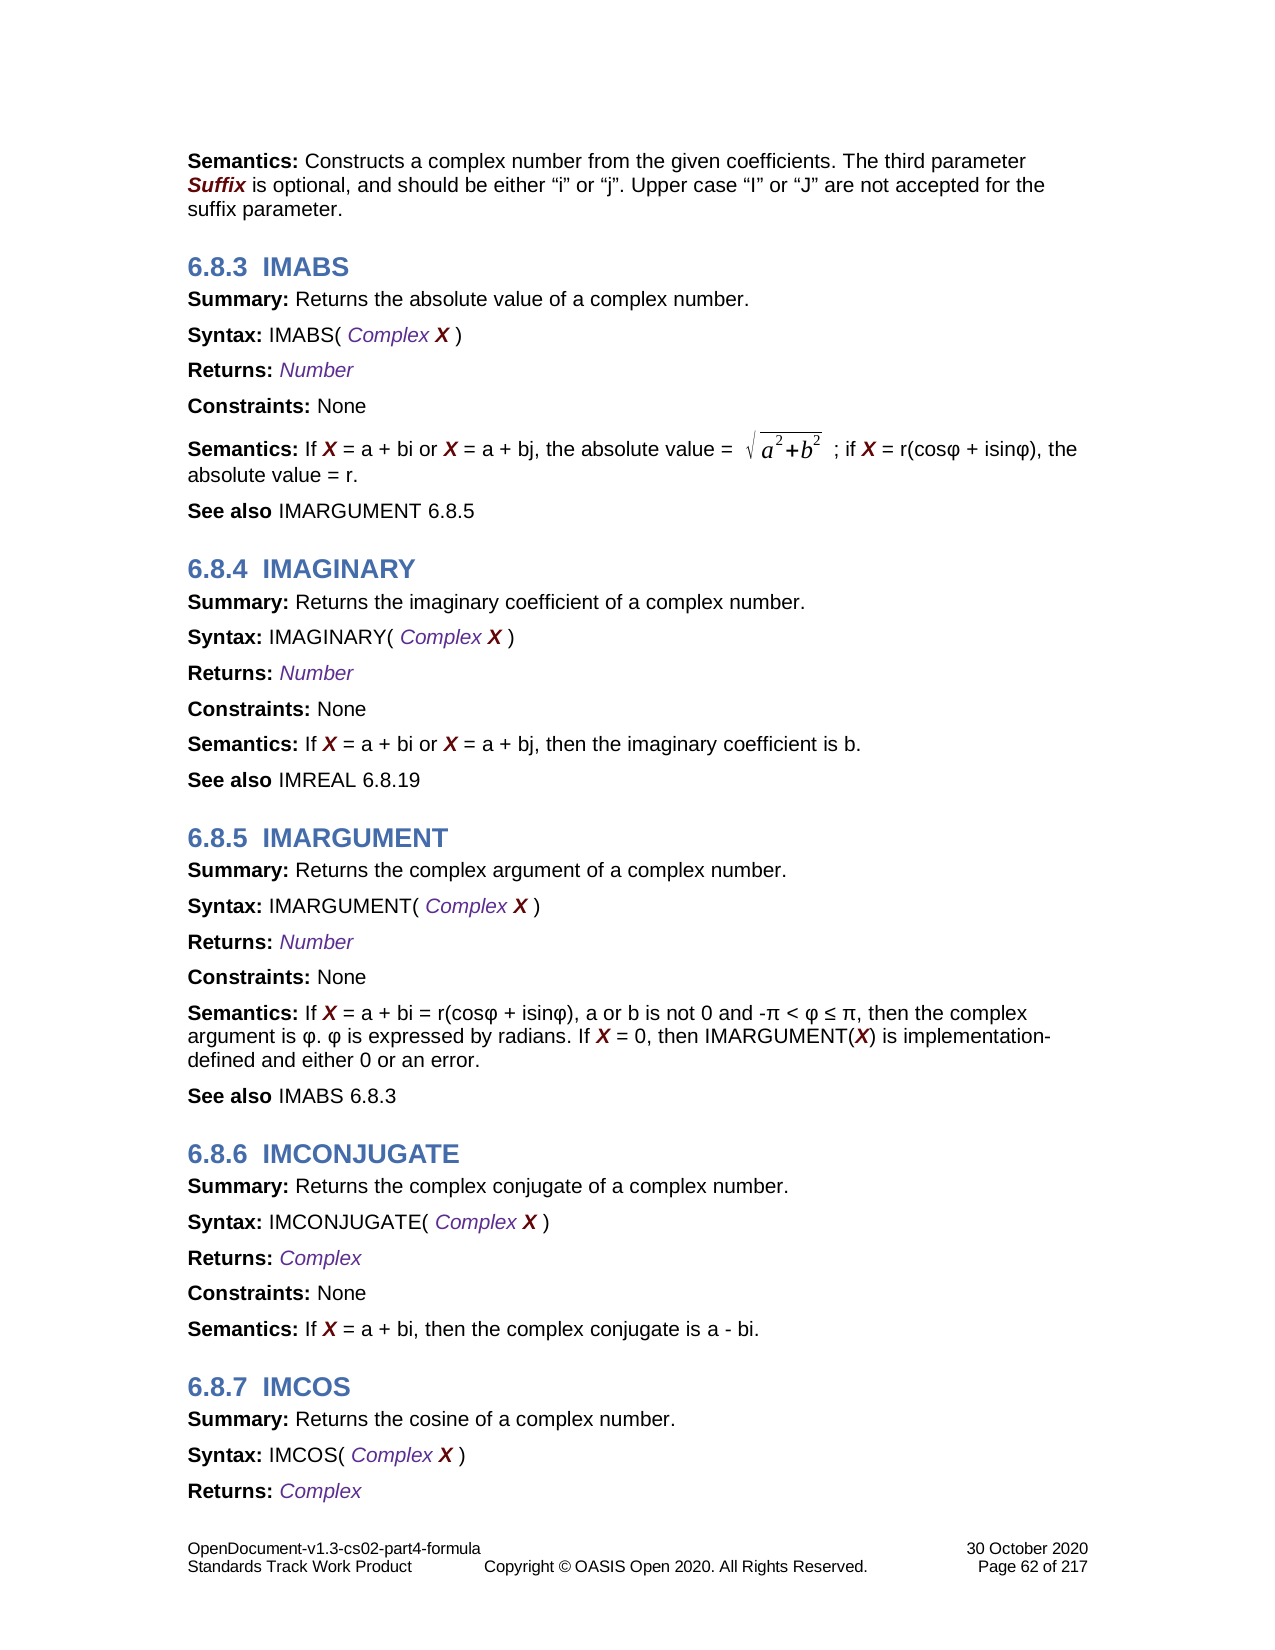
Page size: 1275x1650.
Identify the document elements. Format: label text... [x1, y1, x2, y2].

text Semantics: Constructs a complex number from the given coefficients. The third parameter Suffix is optional, and should be either “i” or “j”. Upper case “I” or “J” are not accepted for the suffix parameter. [187, 150, 1088, 221]
subtitle IMCOS [187, 1372, 1088, 1402]
text Summary: Returns the complex argument of a complex number. [187, 859, 1088, 882]
text Summary: Returns the imaginary coefficient of a complex number. [187, 590, 1088, 614]
text Summary: Returns the cosine of a complex number. [187, 1408, 1088, 1431]
text Syntax: IMCOS( Complex X ) [187, 1443, 1088, 1467]
subtitle IMCONJUGATE [187, 1139, 1088, 1169]
text See also IMARGUMENT 6.8.5 [187, 499, 1088, 523]
text See also IMREAL 6.8.19 [187, 768, 1088, 792]
text Semantics: If X = a + bi = r(cosφ + isinφ), a or b is not 0 and -π < φ ≤ π, then the complex argument is φ. φ is expressed by radians. If X = 0, then IMARGUMENT(X) is implementation-defined and either 0 or an error. [187, 1001, 1088, 1072]
text Constraints: None [187, 394, 1088, 418]
text Returns: Complex [187, 1479, 1088, 1503]
text Constraints: None [187, 1282, 1088, 1305]
text Semantics: If X = a + bi or X = a + bj, then the imaginary coefficient is b. [187, 733, 1088, 756]
subtitle IMABS [187, 252, 1088, 282]
text See also IMABS 6.8.3 [187, 1084, 1088, 1108]
text Semantics: If X = a + bi, then the complex conjugate is a - bi. [187, 1317, 1088, 1341]
text Syntax: IMABS( Complex X ) [187, 323, 1088, 347]
text Returns: Complex [187, 1246, 1088, 1269]
text Syntax: IMARGUMENT( Complex X ) [187, 894, 1088, 918]
text Returns: Number [187, 930, 1088, 954]
text Returns: Number [187, 359, 1088, 382]
subtitle IMARGUMENT [187, 823, 1088, 853]
text Summary: Returns the complex conjugate of a complex number. [187, 1175, 1088, 1198]
text Constraints: None [187, 697, 1088, 721]
subtitle IMAGINARY [187, 554, 1088, 584]
text Returns: Number [187, 661, 1088, 685]
text Syntax: IMAGINARY( Complex X ) [187, 626, 1088, 649]
text Constraints: None [187, 966, 1088, 989]
text Summary: Returns the absolute value of a complex number. [187, 288, 1088, 311]
text Syntax: IMCONJUGATE( Complex X ) [187, 1210, 1088, 1234]
text Semantics: If X = a + bi or X = a + bj, the absolute value = ; if X = r(cosφ + isinφ), the absolute value = r. [187, 430, 1088, 487]
